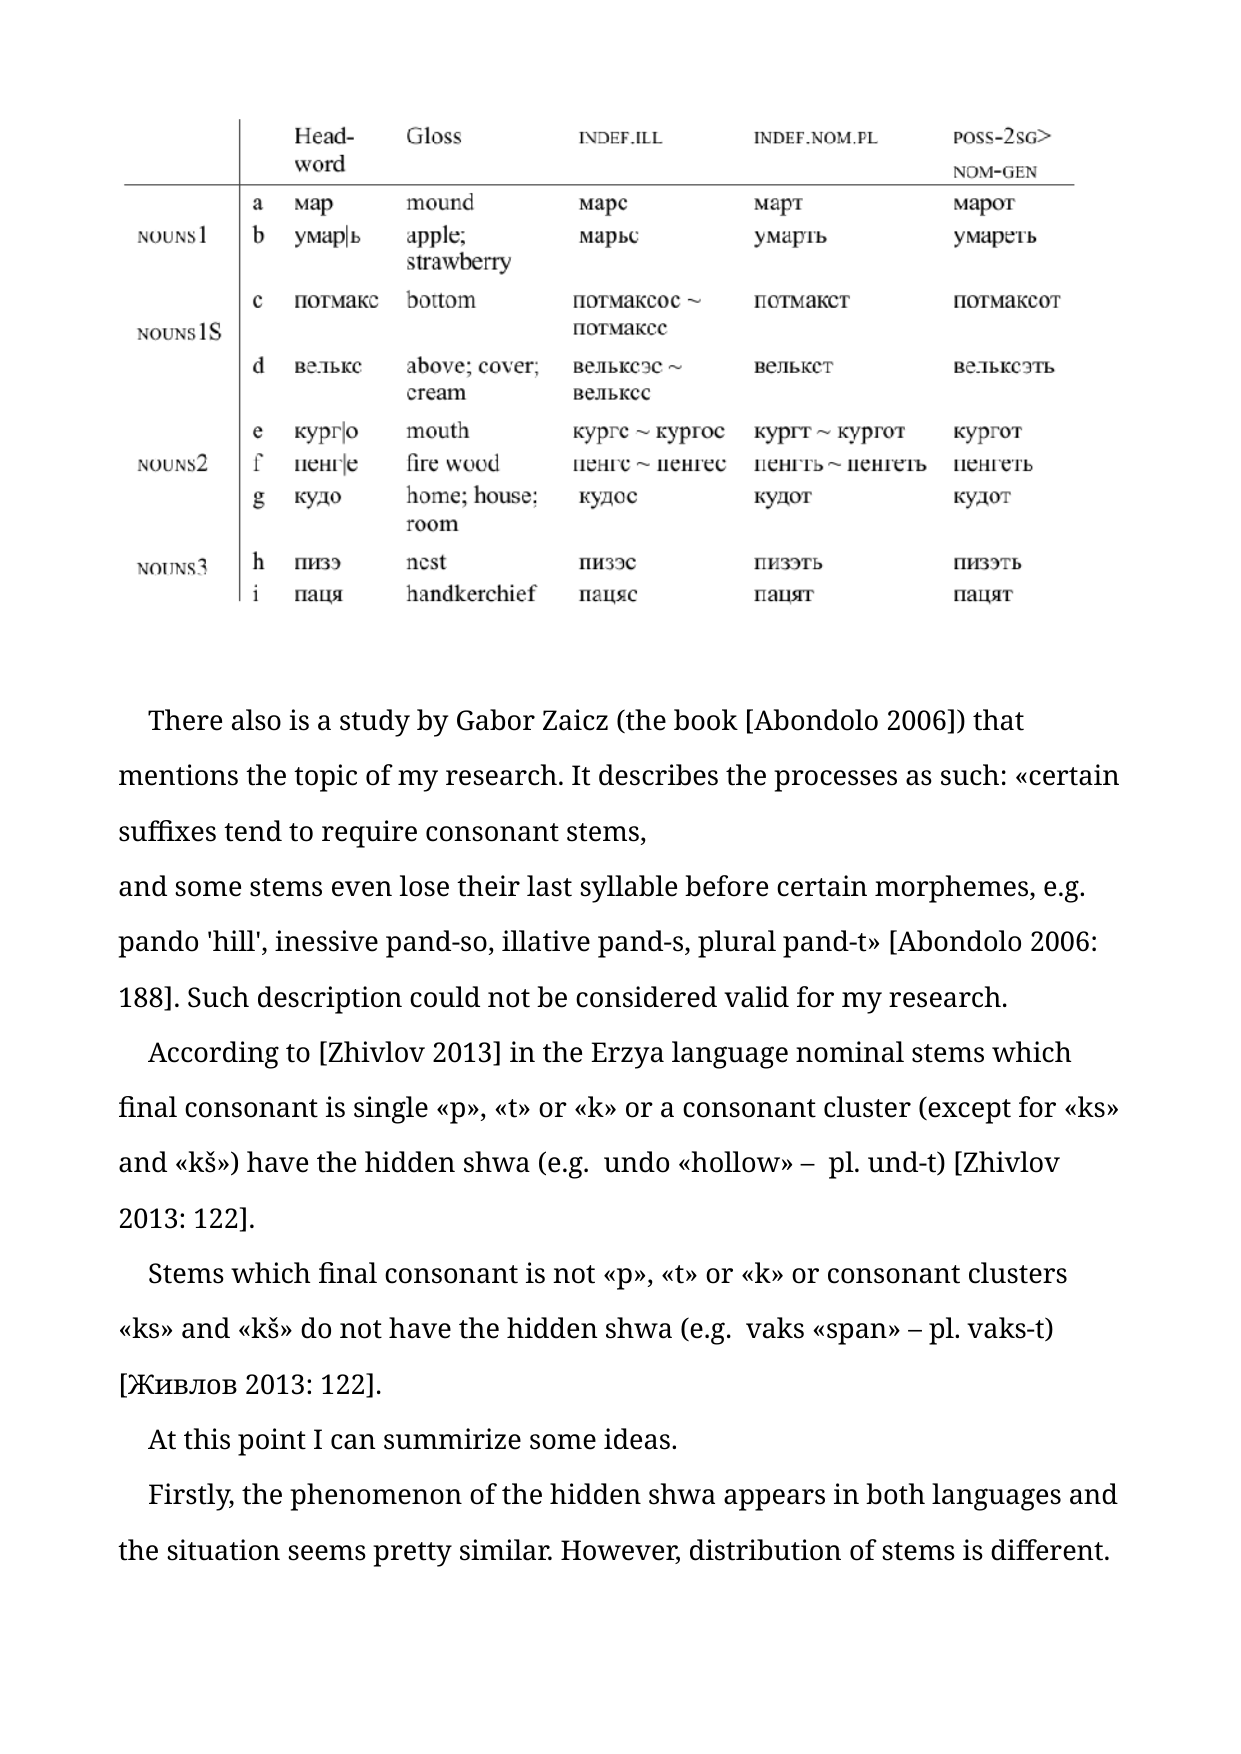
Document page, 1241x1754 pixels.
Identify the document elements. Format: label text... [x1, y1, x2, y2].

text At this point I can summirize some ideas. [118, 1421, 1122, 1457]
text and some stems even lose their last syllable before certain morphemes, e.g. [118, 867, 1122, 904]
text According to [Zhivlov 2013] in the Erzya language nominal stems which final consonant is single «p», «t» or «k» or a consonant cluster (except for «ks» and «kš») have the hidden shwa (e.g. undo «hollow» – pl. und-t) [Zhivlov 2013: 122]. [118, 1033, 1122, 1236]
text pando 'hill', inessive pand-so, illative pand-s, plural pand-t» [Abondolo 2006: 188]. Such description could not be considered valid for my research. [118, 923, 1122, 1015]
picture [118, 118, 1123, 628]
text Firstly, the phenomenon of the hidden shwa appears in both languages and the situation seems pretty similar. However, distribution of stems is different. [118, 1476, 1122, 1568]
text Stems which final consonant is not «p», «t» or «k» or consonant clusters «ks» and «kš» do not have the hidden shwa (e.g. vaks «span» – pl. vaks-t) [Живлов 2013: 122]. [118, 1254, 1122, 1402]
text There also is a study by Gabor Zaicz (the book [Abondolo 2006]) that mentions the topic of my research. It describes the processes as such: «certain suffixes tend to require consonant stems, [118, 701, 1122, 849]
